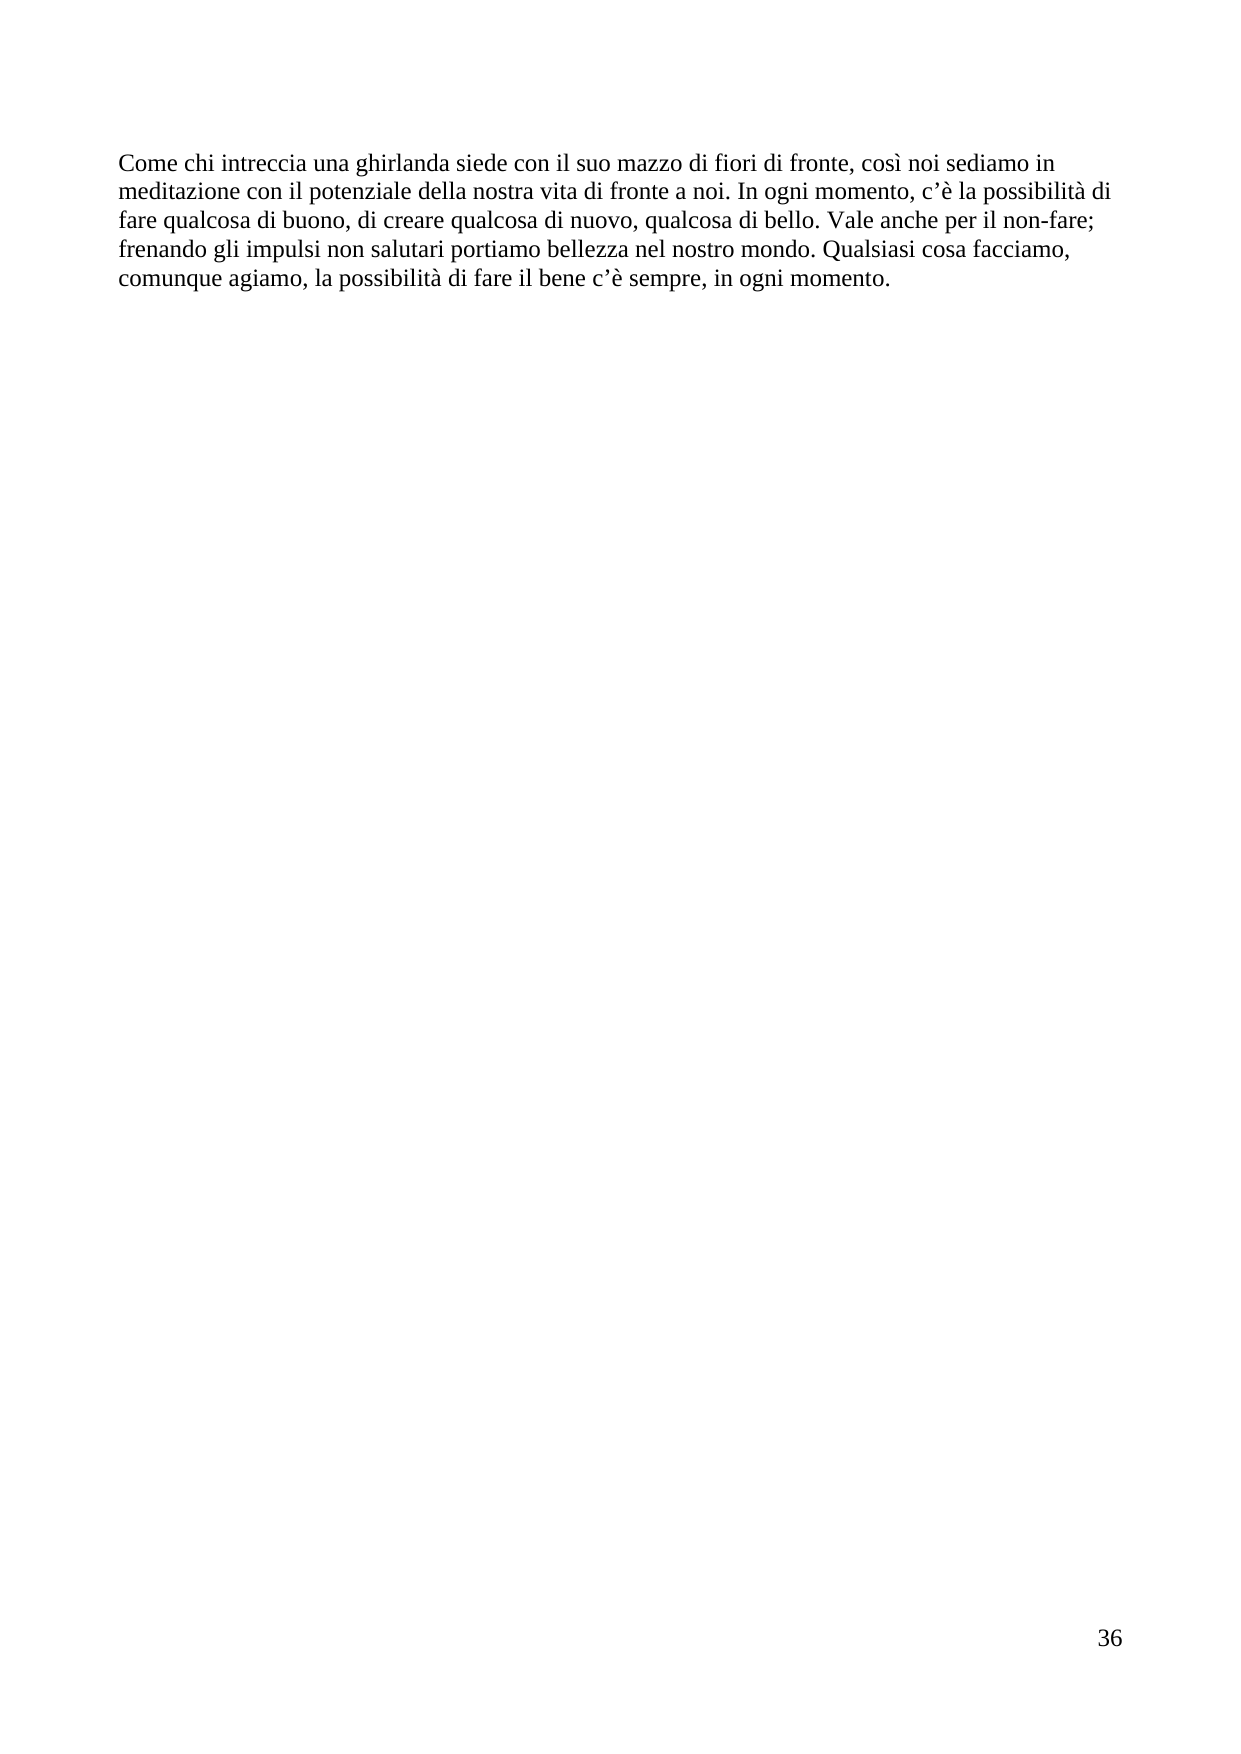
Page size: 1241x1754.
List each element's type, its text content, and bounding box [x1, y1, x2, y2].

text Come chi intreccia una ghirlanda siede con il suo mazzo di fiori di fronte, così noi sediamo in meditazione con il potenziale della nostra vita di fronte a noi. In ogni momento, c’è la possibilità di fare qualcosa di buono, di creare qualcosa di nuovo, qualcosa di bello. Vale anche per il non-fare; frenando gli impulsi non salutari portiamo bellezza nel nostro mondo. Qualsiasi cosa facciamo, comunque agiamo, la possibilità di fare il bene c’è sempre, in ogni momento. [118, 148, 1122, 291]
